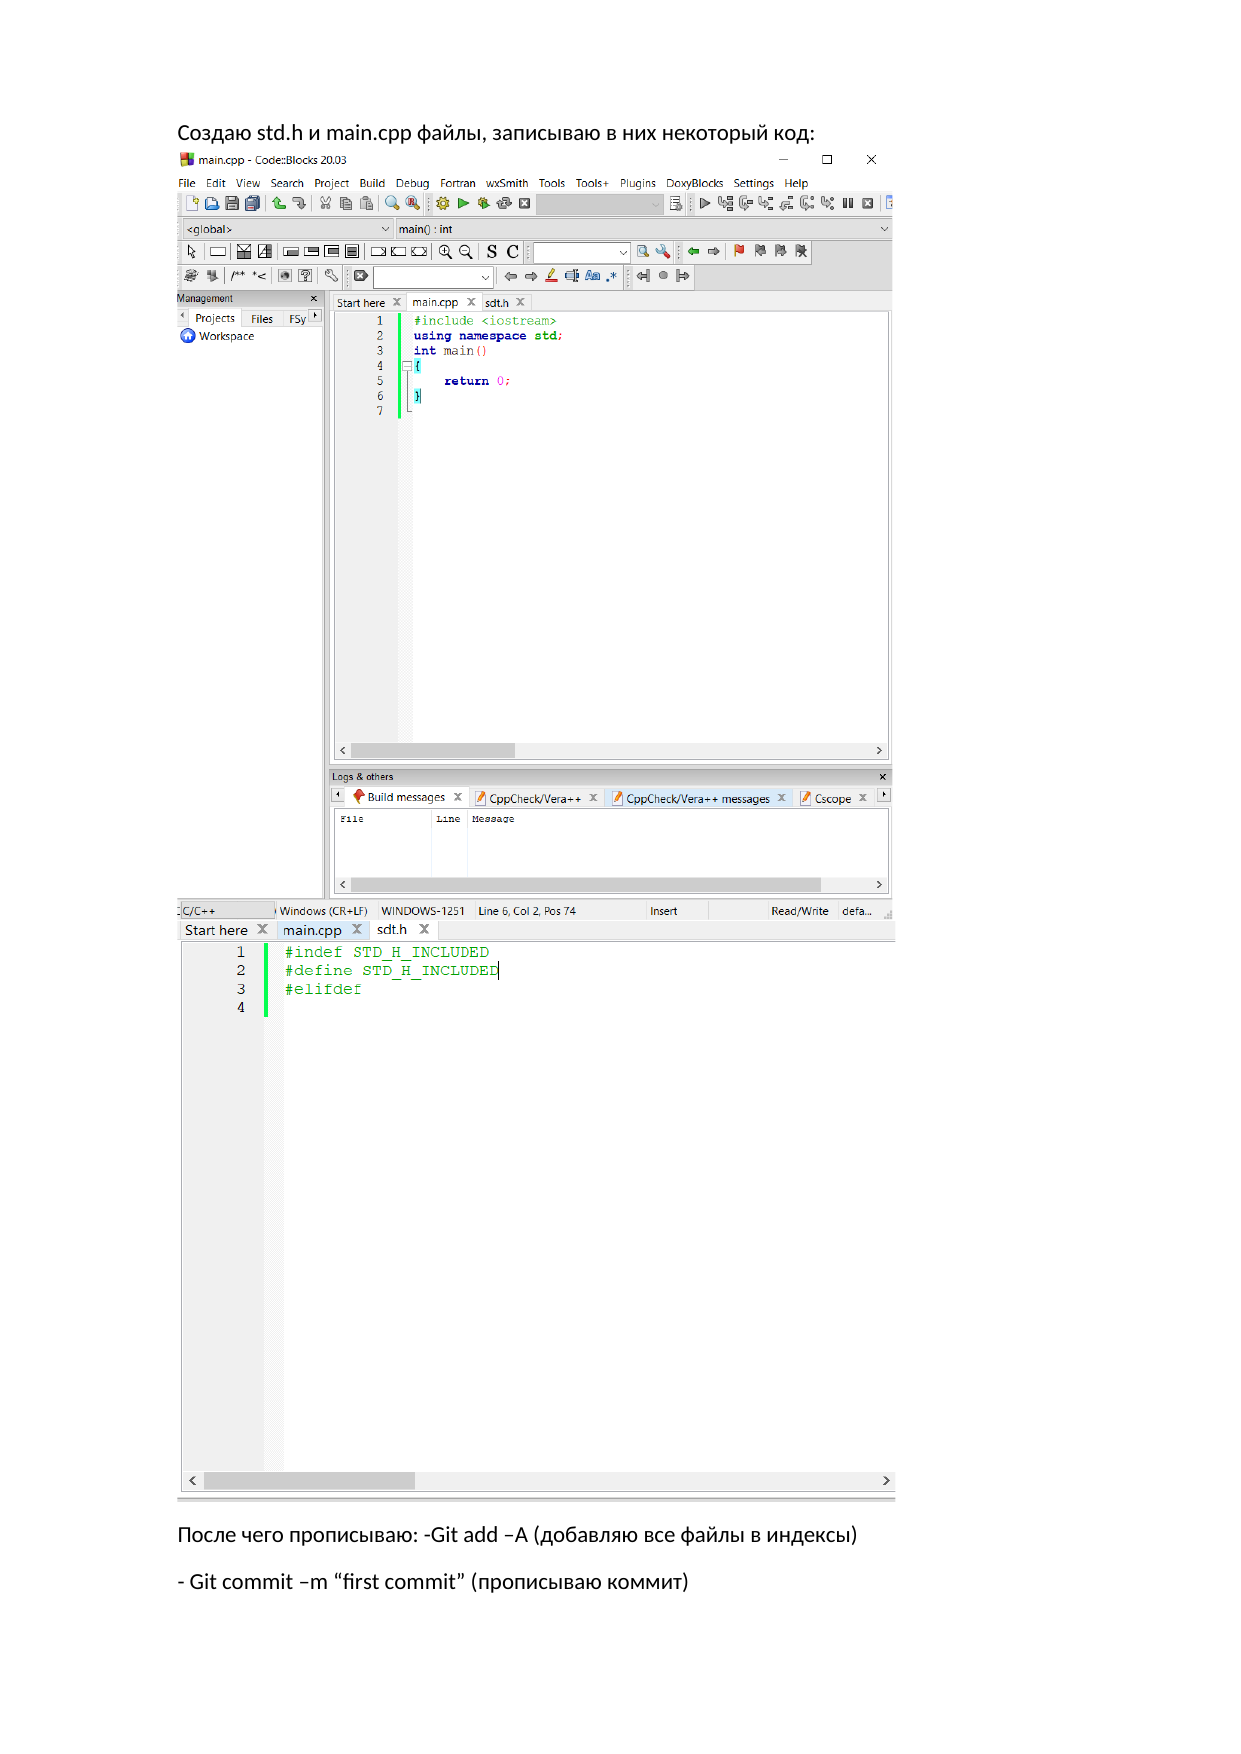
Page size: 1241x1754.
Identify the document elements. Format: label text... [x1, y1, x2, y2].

text После чего прописываю: -Git add –A (добавляю все файлы в индексы) [177, 1520, 1152, 1548]
text - Git commit –m “first commit” (прописываю коммит) [177, 1567, 1152, 1595]
text Создаю std.h и main.cpp файлы, записываю в них некоторый код: [177, 118, 1152, 1502]
